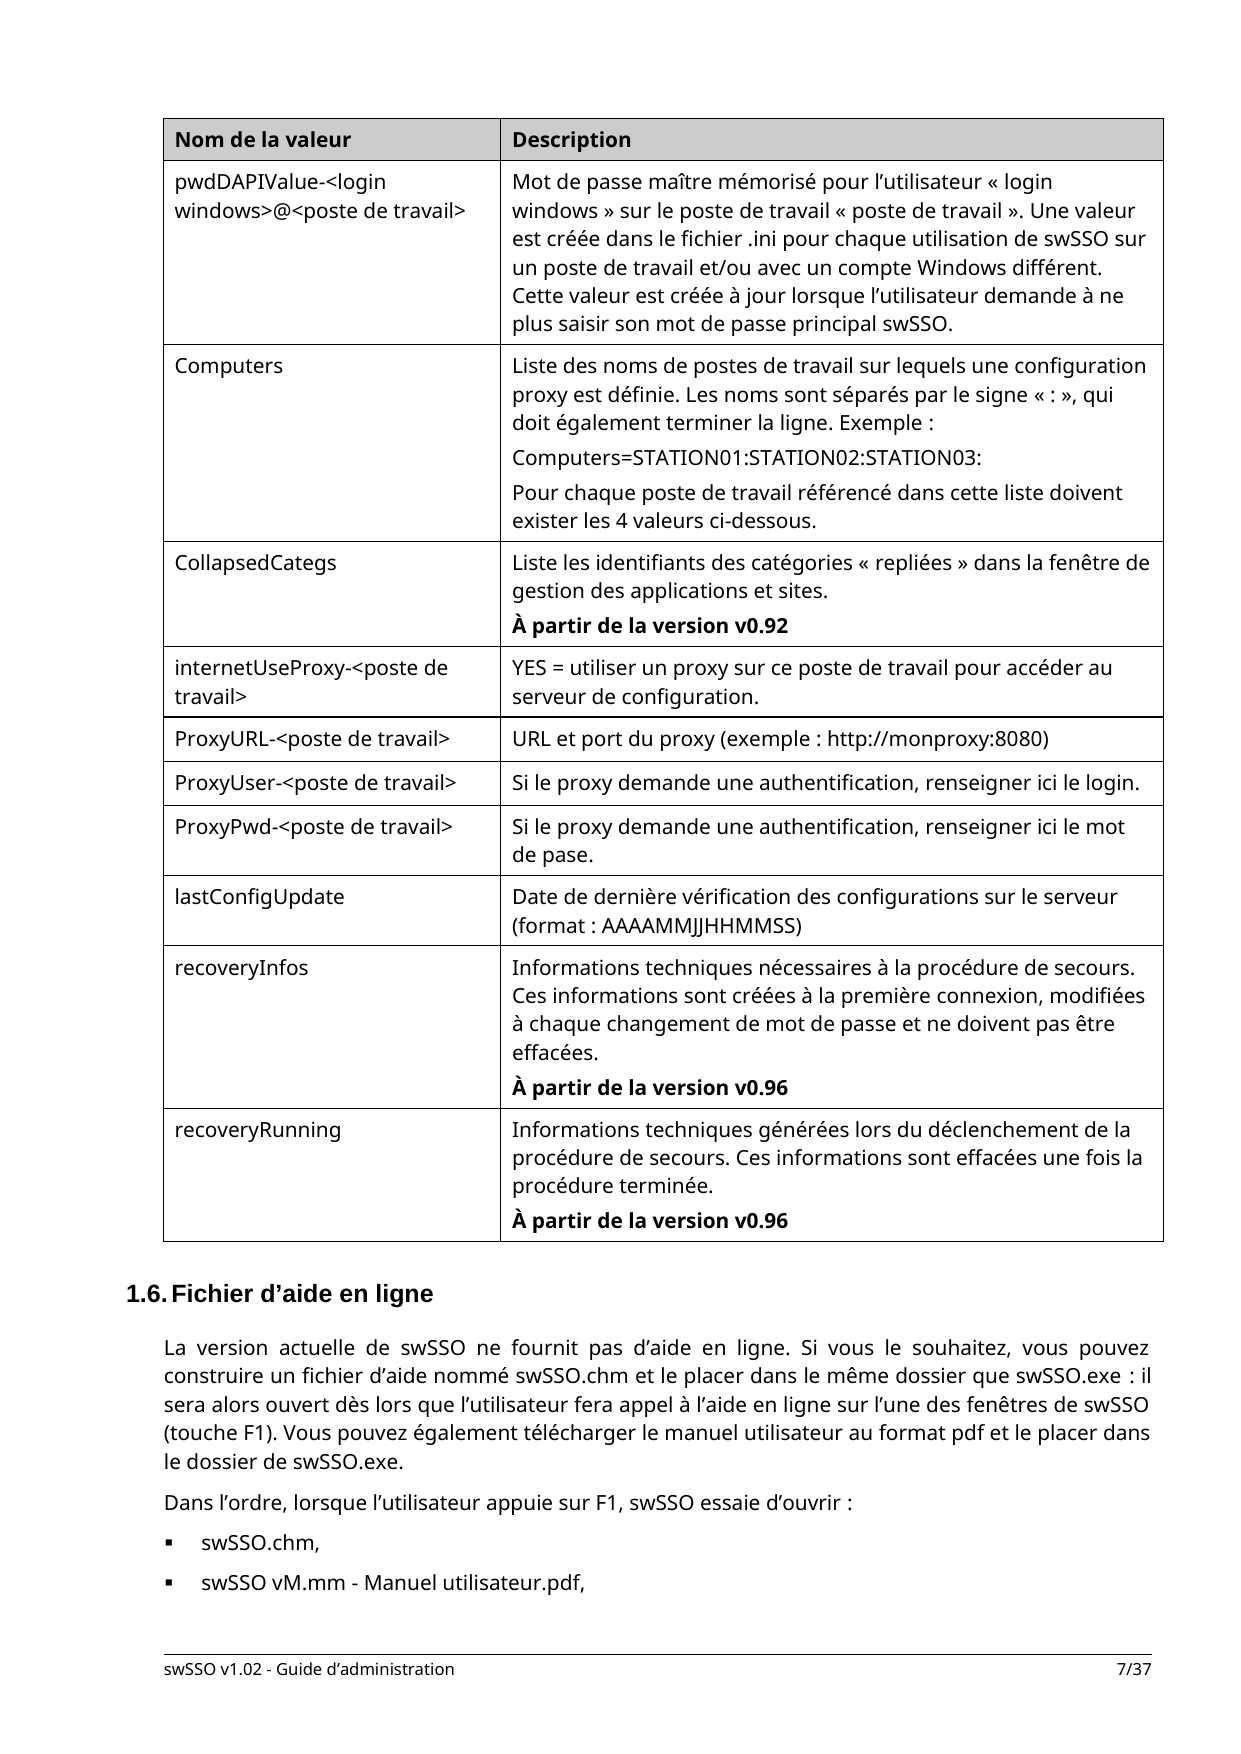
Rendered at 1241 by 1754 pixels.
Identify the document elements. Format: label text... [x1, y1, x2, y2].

table_cell lastConfigUpdate [164, 876, 500, 945]
table_cell ProxyUser-<poste de travail> [164, 762, 500, 804]
table_cell pwdDAPIValue-<login windows>@<poste de travail> [164, 161, 500, 344]
table_cell Liste des noms de postes de travail sur lequels une configuration proxy est définie. Les noms sont séparés par le signe « : », qui doit également terminer la ligne. Exemple : Computers=STATION01:STATION02:STATION03: Pour chaque poste de travail référencé dans cette liste doivent exister les 4 valeurs ci-dessous. [501, 345, 1163, 541]
table_cell Si le proxy demande une authentification, renseigner ici le mot de pase. [501, 806, 1163, 875]
table_cell CollapsedCategs [164, 542, 500, 646]
table_cell Informations techniques générées lors du déclenchement de la procédure de secours. Ces informations sont effacées une fois la procédure terminée. À partir de la version v0.96 [501, 1109, 1163, 1241]
table_cell internetUseProxy-<poste de travail> [164, 647, 500, 716]
subtitle Fichier d’aide en ligne [126, 1279, 1152, 1308]
table_cell URL et port du proxy (exemple : http://monproxy:8080) [501, 718, 1163, 761]
table_cell ProxyPwd-<poste de travail> [164, 806, 500, 875]
table_cell Informations techniques nécessaires à la procédure de secours. Ces informations sont créées à la première connexion, modifiées à chaque changement de mot de passe et ne doivent pas être effacées. À partir de la version v0.96 [501, 946, 1163, 1107]
list swSSO vM.mm - Manuel utilisateur.pdf, [164, 1568, 1152, 1597]
table_cell Liste les identifiants des catégories « repliées » dans la fenêtre de gestion des applications et sites. À partir de la version v0.92 [501, 542, 1163, 646]
table_cell ProxyURL-<poste de travail> [164, 718, 500, 761]
table_cell Si le proxy demande une authentification, renseigner ici le login. [501, 762, 1163, 804]
table_cell Computers [164, 345, 500, 541]
text La version actuelle de swSSO ne fournit pas d’aide en ligne. Si vous le souhaitez, vous pouvez construire un fichier d’aide nommé swSSO.chm et le placer dans le même dossier que swSSO.exe : il sera alors ouvert dès lors que l’utilisateur fera appel à l’aide en ligne sur l’une des fenêtres de swSSO (touche F1). Vous pouvez également télécharger le manuel utilisateur au format pdf et le placer dans le dossier de swSSO.exe. [164, 1333, 1152, 1475]
list swSSO.chm, [164, 1528, 1152, 1557]
table_header Nom de la valeur [164, 119, 500, 160]
table_cell YES = utiliser un proxy sur ce poste de travail pour accéder au serveur de configuration. [501, 647, 1163, 716]
table_cell recoveryRunning [164, 1109, 500, 1241]
text Dans l’ordre, lorsque l’utilisateur appuie sur F1, swSSO essaie d’ouvrir : [164, 1488, 1152, 1516]
table_cell Mot de passe maître mémorisé pour l’utilisateur « login windows » sur le poste de travail « poste de travail ». Une valeur est créée dans le fichier .ini pour chaque utilisation de swSSO sur un poste de travail et/ou avec un compte Windows différent. Cette valeur est créée à jour lorsque l’utilisateur demande à ne plus saisir son mot de passe principal swSSO. [501, 161, 1163, 344]
table_cell recoveryInfos [164, 946, 500, 1107]
table_header Description [501, 119, 1163, 160]
table_cell Date de dernière vérification des configurations sur le serveur (format : AAAAMMJJHHMMSS) [501, 876, 1163, 945]
